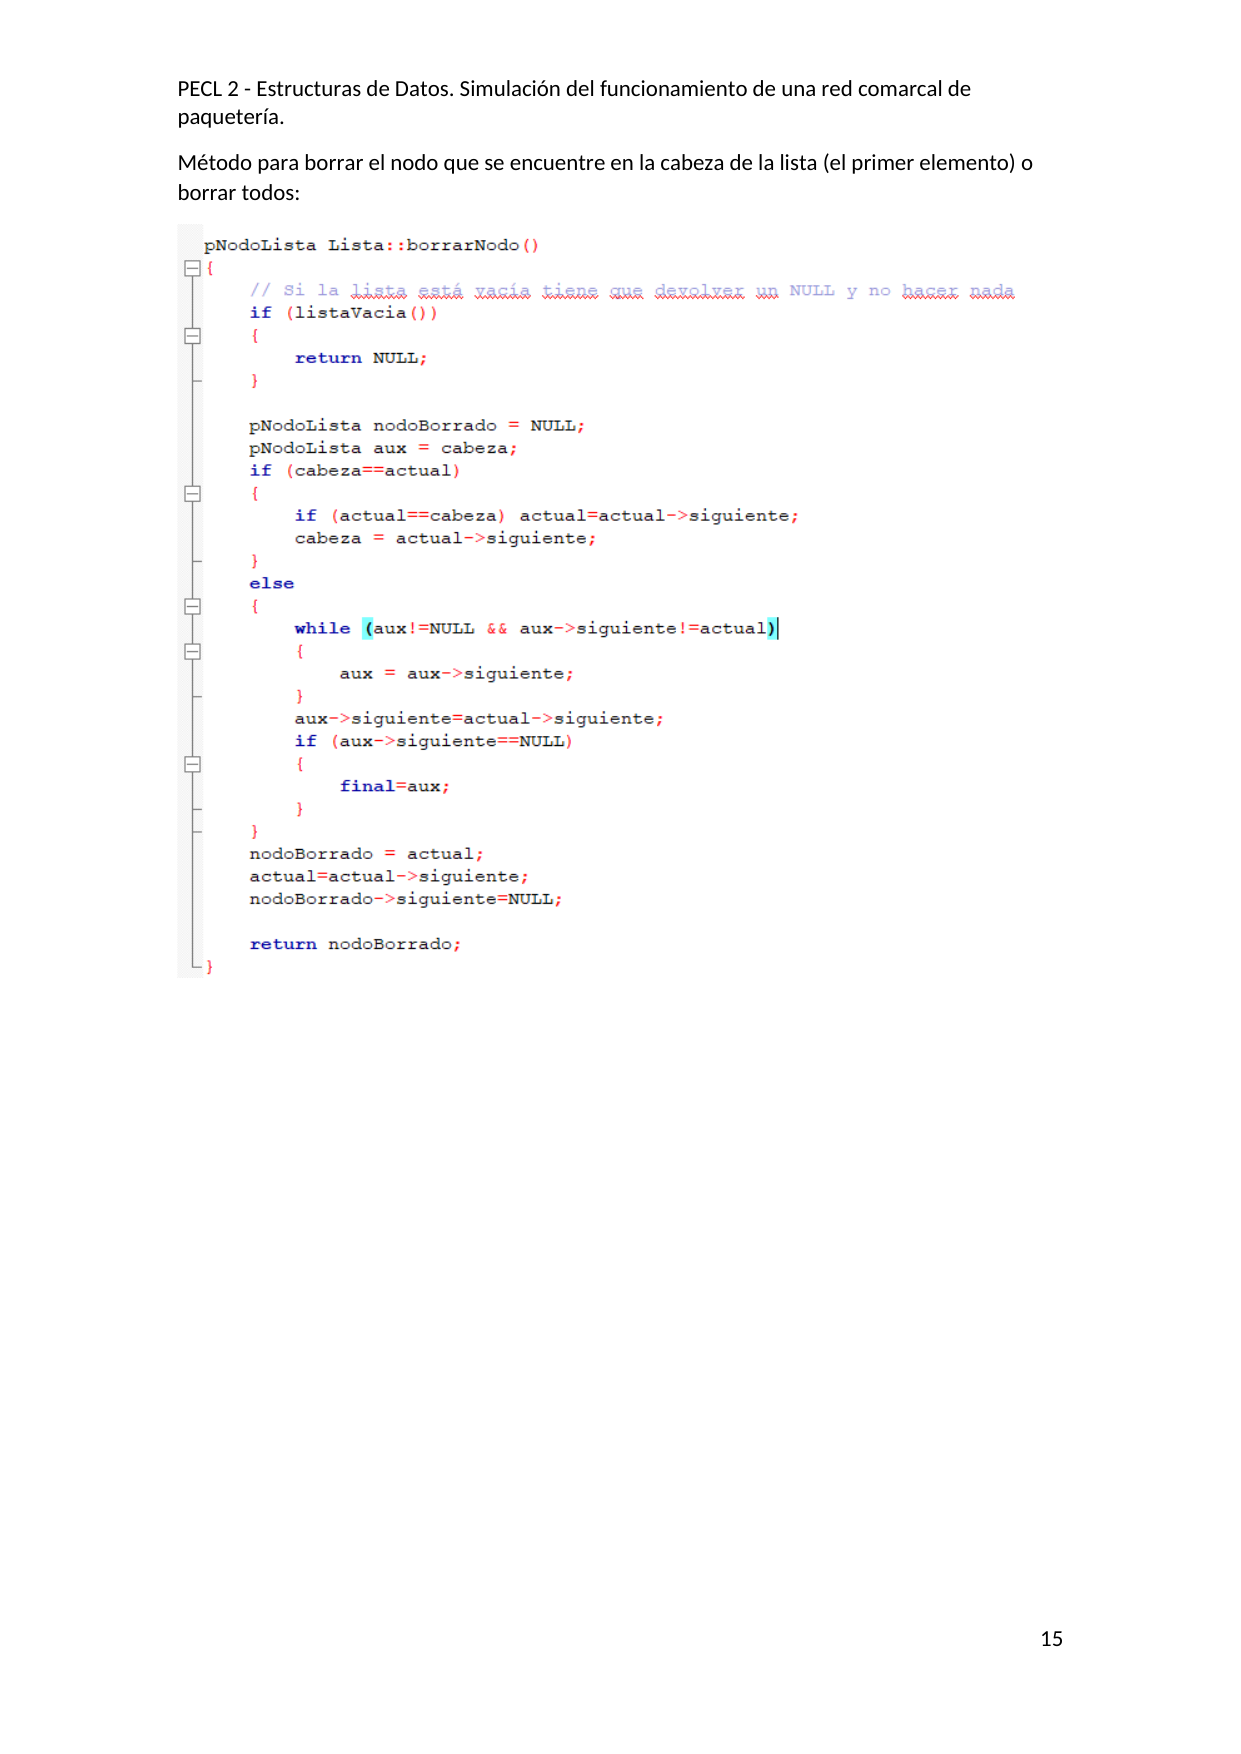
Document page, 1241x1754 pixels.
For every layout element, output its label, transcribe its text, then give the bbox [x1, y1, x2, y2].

text Método para borrar el nodo que se encuentre en la cabeza de la lista (el primer elemento) o borrar todos: [177, 148, 1063, 206]
picture [177, 224, 1045, 978]
